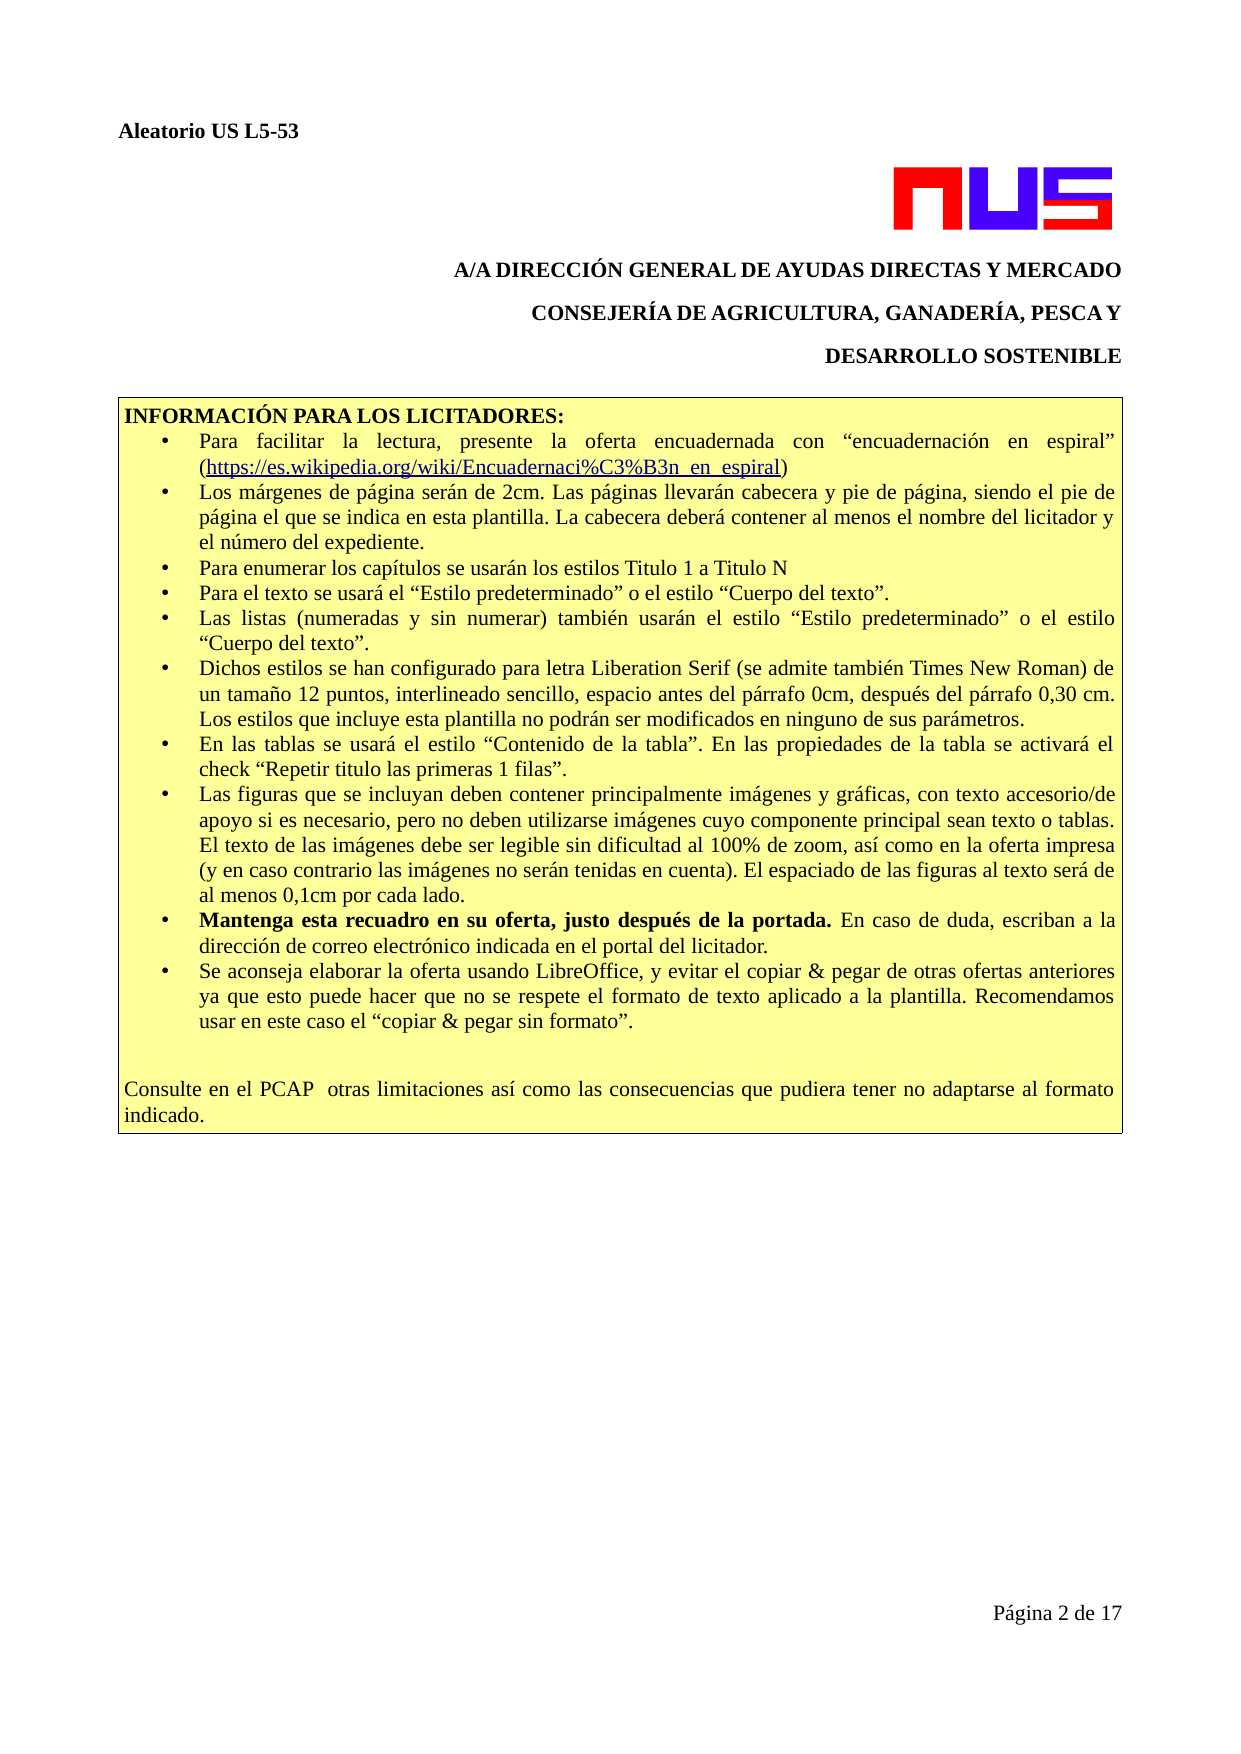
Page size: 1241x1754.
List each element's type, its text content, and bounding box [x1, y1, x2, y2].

table_header INFORMACIÓN PARA LOS LICITADORES: Para facilitar la lectura, presente la oferta encuadernada con “encuadernación en espiral” (https://es.wikipedia.org/wiki/Encuadernaci%C3%B3n_en_espiral) Los márgenes de página serán de 2cm. Las páginas llevarán cabecera y pie de página, siendo el pie de página el que se indica en esta plantilla. La cabecera deberá contener al menos el nombre del licitador y el número del expediente. Para enumerar los capítulos se usarán los estilos Titulo 1 a Titulo N Para el texto se usará el “Estilo predeterminado” o el estilo “Cuerpo del texto”. Las listas (numeradas y sin numerar) también usarán el estilo “Estilo predeterminado” o el estilo “Cuerpo del texto”. Dichos estilos se han configurado para letra Liberation Serif (se admite también Times New Roman) de un tamaño 12 puntos, interlineado sencillo, espacio antes del párrafo 0cm, después del párrafo 0,30 cm. Los estilos que incluye esta plantilla no podrán ser modificados en ninguno de sus parámetros. En las tablas se usará el estilo “Contenido de la tabla”. En las propiedades de la tabla se activará el check “Repetir titulo las primeras 1 filas”. Las figuras que se incluyan deben contener principalmente imágenes y gráficas, con texto accesorio/de apoyo si es necesario, pero no deben utilizarse imágenes cuyo componente principal sean texto o tablas. El texto de las imágenes debe ser legible sin dificultad al 100% de zoom, así como en la oferta impresa (y en caso contrario las imágenes no serán tenidas en cuenta). El espaciado de las figuras al texto será de al menos 0,1cm por cada lado. Mantenga esta recuadro en su oferta, justo después de la portada. En caso de duda, escriban a la dirección de correo electrónico indicada en el portal del licitador. Se aconseja elaborar la oferta usando LibreOffice, y evitar el copiar & pegar de otras ofertas anteriores ya que esto puede hacer que no se respete el formato de texto aplicado a la plantilla. Recomendamos usar en este caso el “copiar & pegar sin formato”. Consulte en el PCAP otras limitaciones así como las consecuencias que pudiera tener no adaptarse al formato indicado. [119, 398, 1122, 1132]
